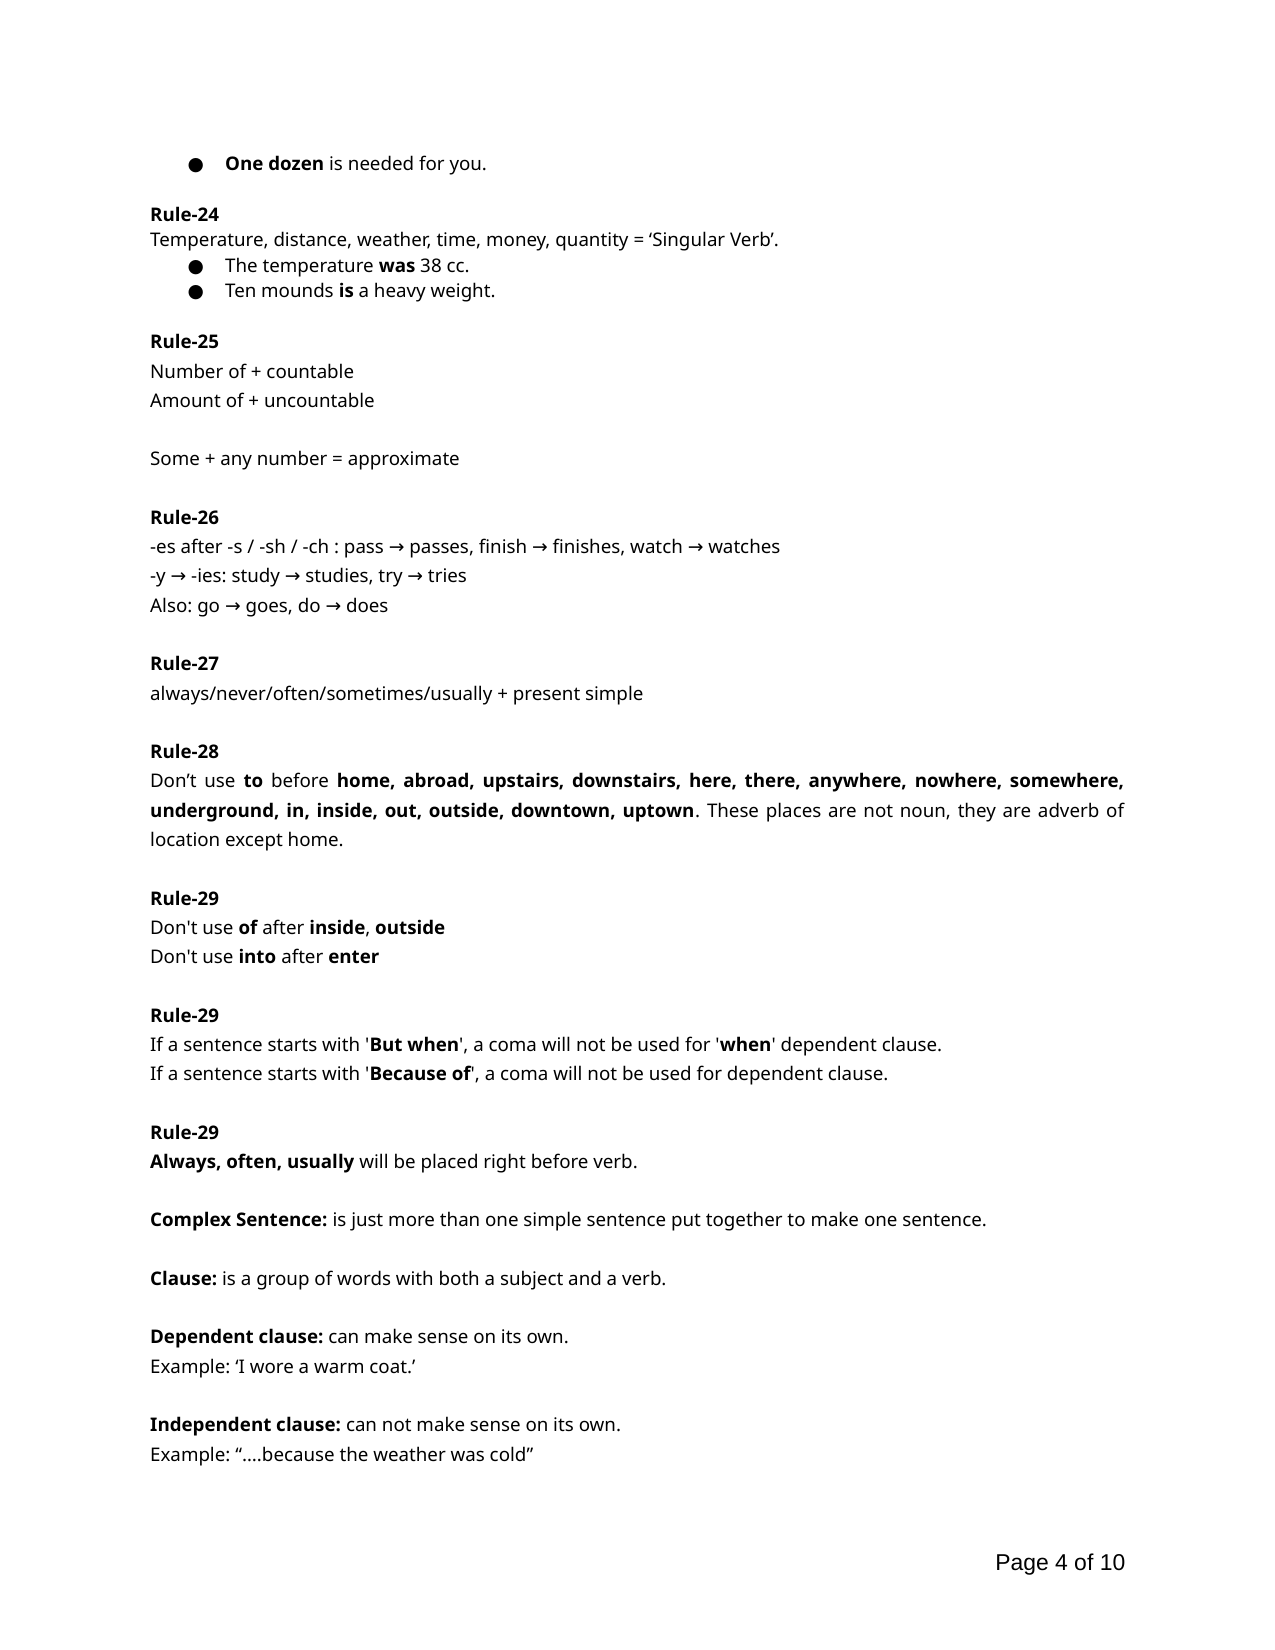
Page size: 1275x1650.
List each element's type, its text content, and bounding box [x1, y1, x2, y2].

text Don’t use to before home, abroad, upstairs, downstairs, here, there, anywhere, nowhere, somewhere, underground, in, inside, out, outside, downtown, uptown. These places are not noun, they are adverb of location except home. [150, 768, 1125, 852]
list One dozen is needed for you. [187, 150, 1125, 176]
text Rule-25 [150, 329, 1125, 354]
text Temperature, distance, weather, time, money, quantity = ‘Singular Verb’. [150, 227, 1125, 252]
text Complex Sentence: is just more than one simple sentence put together to make one sentence. [150, 1207, 1125, 1232]
text Rule-26 [150, 504, 1125, 530]
text Rule-29 [150, 885, 1125, 910]
text Rule-29 [150, 1119, 1125, 1144]
text Rule-27 [150, 651, 1125, 676]
list Ten mounds is a heavy weight. [187, 278, 1125, 303]
text -y → -ies: study → studies, try → tries [150, 563, 1125, 588]
text Rule-28 [150, 738, 1125, 764]
text If a sentence starts with 'But when', a coma will not be used for 'when' dependent clause. [150, 1031, 1125, 1057]
text Don't use of after inside, outside [150, 914, 1125, 939]
text Some + any number = approximate [150, 446, 1125, 471]
text Clause: is a group of words with both a subject and a verb. [150, 1265, 1125, 1291]
text Also: go → goes, do → does [150, 592, 1125, 618]
text Rule-29 [150, 1002, 1125, 1027]
text Number of + countable [150, 358, 1125, 383]
text Rule-24 [150, 201, 1125, 227]
list The temperature was 38 cc. [187, 252, 1125, 278]
text Don't use into after enter [150, 943, 1125, 969]
text Independent clause: can not make sense on its own. [150, 1412, 1125, 1437]
text -es after -s / -sh / -ch : pass → passes, finish → finishes, watch → watches [150, 533, 1125, 559]
text Amount of + uncountable [150, 387, 1125, 413]
text always/never/often/sometimes/usually + present simple [150, 680, 1125, 705]
text Example: “….because the weather was cold” [150, 1441, 1125, 1466]
text Always, often, usually will be placed right before verb. [150, 1148, 1125, 1174]
text If a sentence starts with 'Because of', a coma will not be used for dependent clause. [150, 1060, 1125, 1086]
text Dependent clause: can make sense on its own. [150, 1324, 1125, 1349]
text Example: ‘I wore a warm coat.’ [150, 1353, 1125, 1379]
